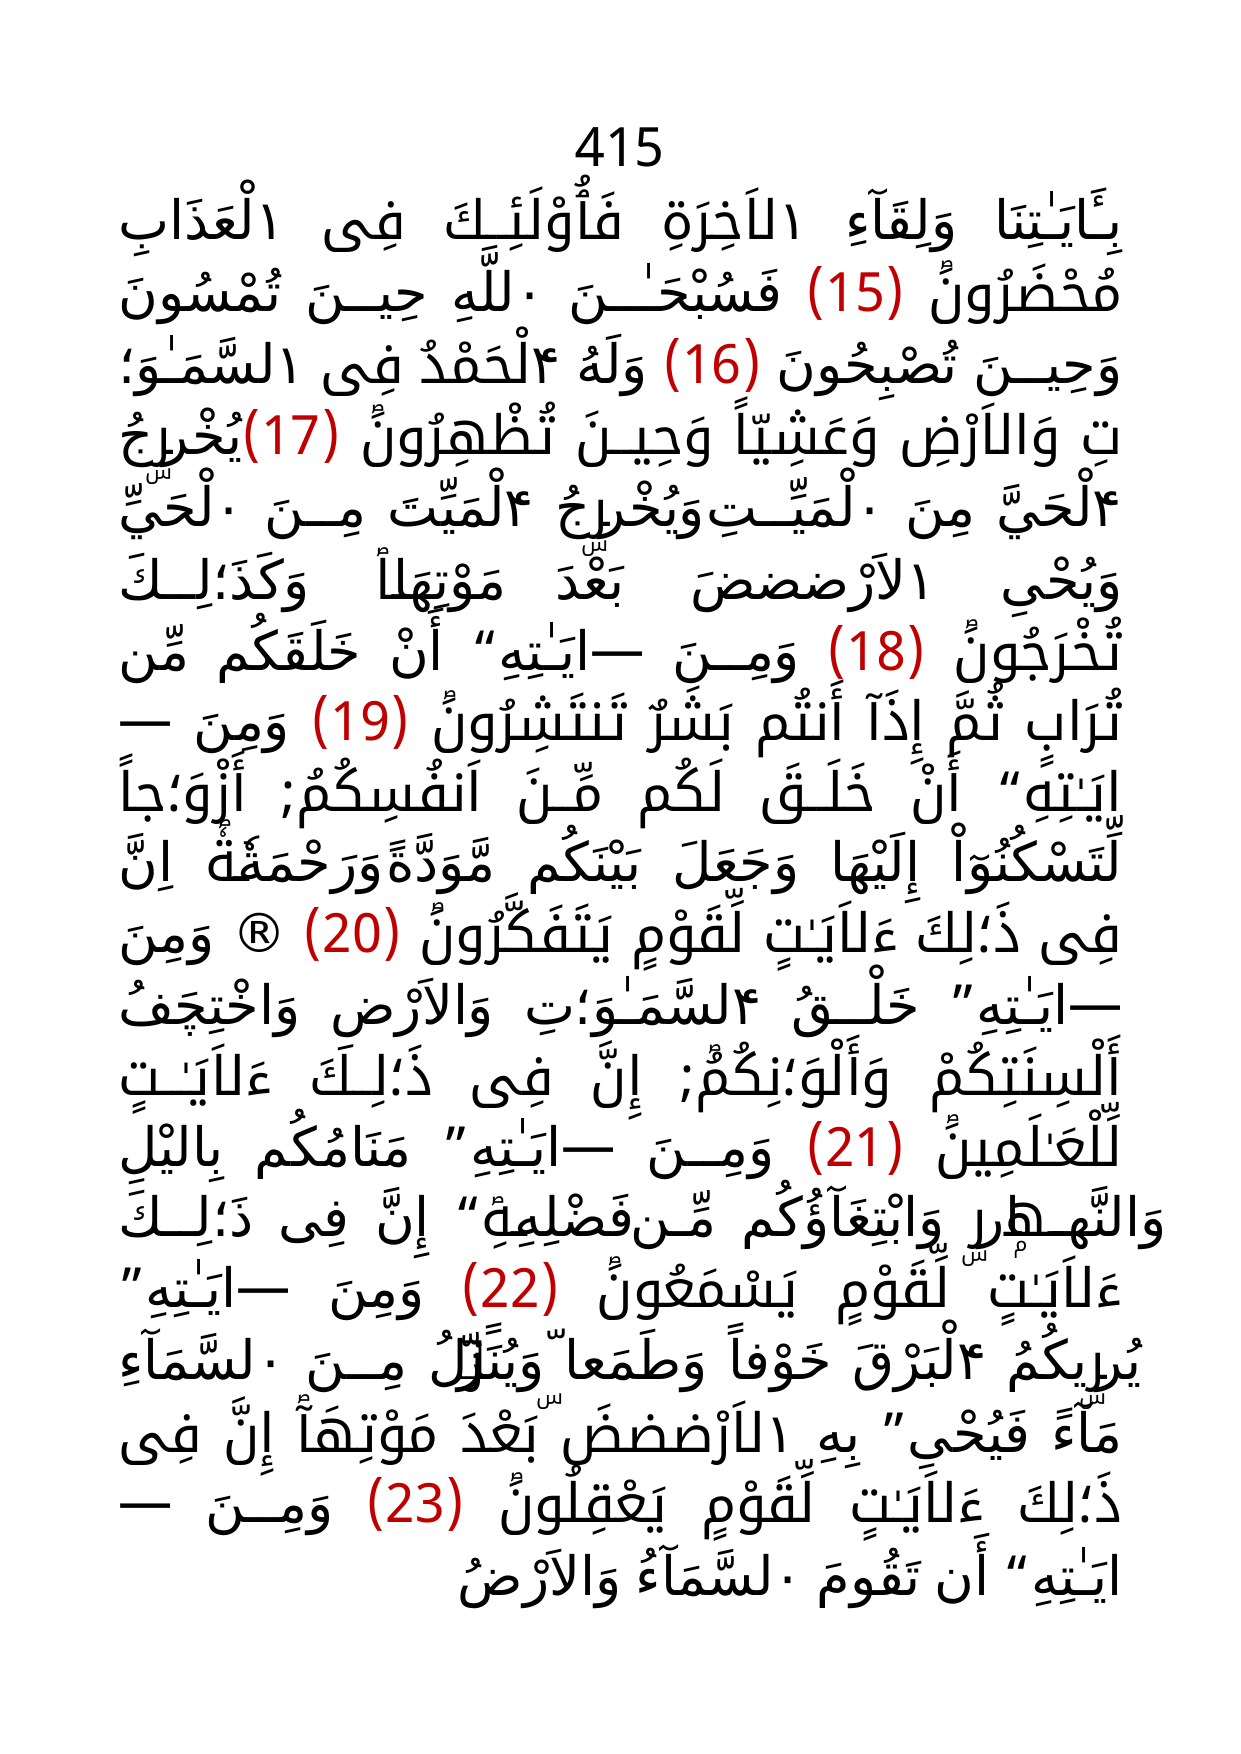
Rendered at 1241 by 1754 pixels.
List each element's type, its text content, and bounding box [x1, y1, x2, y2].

text بِـَٔايَـٰتِنَا وَلِقَآءِ ۱لاَخِرَةِ فَٱُوْلَئِــكَ فِى ۱لْعَذَابِ مُحْضَرُونَؐ (15) فَسُبْحَـٰــنَ ۰للَّهِ حِيــنَ تُمْسُونَ وَحِيــنَ تُصْبِحُونَ (16) وَلَهُ ۴لْحَمْدُ فِى ۱لسَّمَـٰوَ؛تِ وَالاَرْضِ وَعَشِيّاً وَحِيــنَ تُظْهِرُونَؐ (17) يُخْرۣجُ ۴لْحَيَّ مِنَ ۰لْمَيِّــتِ وَيُخْرۣجُ ۴لْمَيِّتَ مِــنَ ۰لْحَيِّ وَيُحْىِ ۱لاَرْضضضَ بَعْدَ مَوْتِهَاؐ وَكَذَ؛لِــكَ تُخْرَجُونَؐ (18) وَمِــنَ —ايَـٰتِهِ“ أَنْ خَلَقَكُم مِّن تُرَابٍ ثُمَّ إِذَآ أَنتُم بَشَرٌ تَنتَشِرُونَؐ (19) وَمِنَ —ايَـٰتِهِ“ أَنْ خَلَــقَ لَكُم مِّــنَ اَنفُسِكُمُ; أَزْوَ؛جاً لِّتَسْكُنُوٓاْ إِلَيْهَا وَجَعَلَ بَيْنَكُم مَّوَدَّةً وَرَحْمَةٗؐ اِنَّ فِى ذَ؛لِكَ ءَلاَيَـٰتٍ لِّقَوْمٍ يَتَفَكَّرُونَؐ (20) ® وَمِنَ —ايَـٰتِهِ” خَلْــقُ ۴لسَّمَـٰوَ؛تِ وَالاَرْضِ وَاخْتِچَفُ أَلْسِنَتِكُمْ وَأَلْوَ؛نِكُمُؐ; إِنَّ فِى ذَ؛لِــكَ ءَلاَيَـٰــتٍ لِّلْعَـٰلَمِينَؐ (21) وَمِــنَ —ايَـٰتِهِ” مَنَامُكُم بِاليْلِ وَالنَّهۭارۣ وَابْتِغَآؤُكُم مِّـن فَضْلِهِؐ“ إِنَّ فِى ذَ؛لِــكَ ءَلاَيَـٰتٍ لِّقَوْمٍ يَسْمَعُونَؐ (22) وَمِنَ —ايَـٰتِهِ” يُرۣيكُمُ ۴لْبَرْقَ خَوْفاً وَطَمَعاً وَيُنَزّۣلُ مِــنَ ۰لسَّمَآءِ مَآءً فَيُحْىِ” بِهِ ۱لاَرْضضضَ بَعْدَ مَوْتِهَآؐ إِنَّ فِى ذَ؛لِكَ ءَلاَيَـٰتٍ لِّقَوْمٍ يَعْقِلُونَؐ (23) وَمِــنَ —ايَـٰتِهِ“ أَن تَقُومَ ۰لسَّمَآءُ وَالاَرْضُ [118, 189, 1122, 1617]
text 415 [118, 118, 1122, 189]
